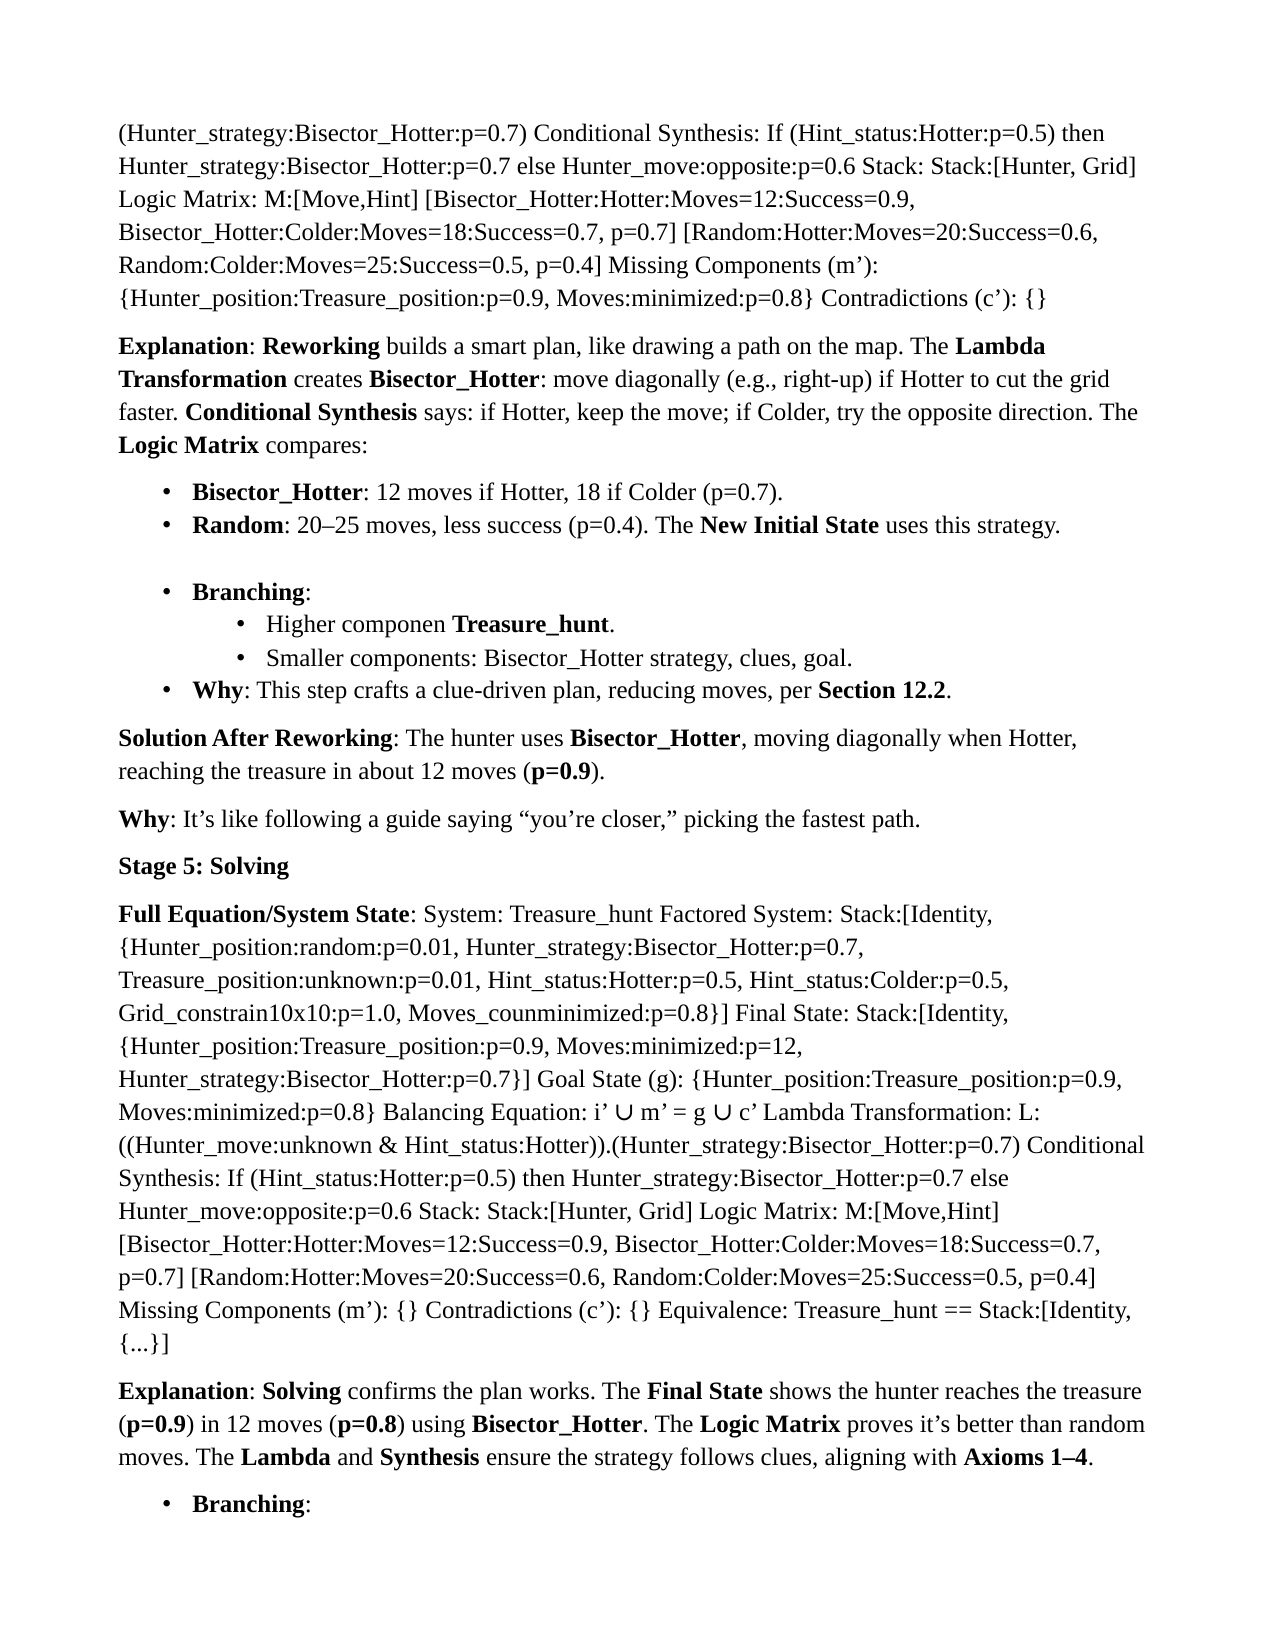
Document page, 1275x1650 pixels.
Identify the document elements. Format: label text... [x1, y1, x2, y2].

list Bisector_Hotter: 12 moves if Hotter, 18 if Colder (p=0.7). [162, 477, 1157, 506]
list Random: 20–25 moves, less success (p=0.4). The New Initial State uses this strategy. [162, 511, 1157, 539]
text Explanation: Solving confirms the plan works. The Final State shows the hunter reaches the treasure (p=0.9) in 12 moves (p=0.8) using Bisector_Hotter. The Logic Matrix proves it’s better than random moves. The Lambda and Synthesis ensure the strategy follows clues, aligning with Axioms 1–4. [118, 1376, 1157, 1471]
list Smaller components: Bisector_Hotter strategy, clues, goal. [236, 643, 1157, 671]
list Why: This step crafts a clue-driven plan, reducing moves, per Section 12.2. [162, 676, 1157, 704]
text Stage 5: Solving [118, 851, 1157, 880]
text (Hunter_strategy:Bisector_Hotter:p=0.7) Conditional Synthesis: If (Hint_status:Hotter:p=0.5) then Hunter_strategy:Bisector_Hotter:p=0.7 else Hunter_move:opposite:p=0.6 Stack: Stack:[Hunter, Grid] Logic Matrix: M:[Move,Hint] [Bisector_Hotter:Hotter:Moves=12:Success=0.9, Bisector_Hotter:Colder:Moves=18:Success=0.7, p=0.7] [Random:Hotter:Moves=20:Success=0.6, Random:Colder:Moves=25:Success=0.5, p=0.4] Missing Components (m’): {Hunter_position:Treasure_position:p=0.9, Moves:minimized:p=0.8} Contradictions (c’): {} [118, 118, 1157, 312]
list Higher componen Treasure_hunt. [236, 609, 1157, 638]
text Explanation: Reworking builds a smart plan, like drawing a path on the map. The Lambda Transformation creates Bisector_Hotter: move diagonally (e.g., right-up) if Hotter to cut the grid faster. Conditional Synthesis says: if Hotter, keep the move; if Colder, try the opposite direction. The Logic Matrix compares: [118, 331, 1157, 459]
text Why: It’s like following a guide saying “you’re closer,” picking the fastest path. [118, 804, 1157, 833]
text Full Equation/System State: System: Treasure_hunt Factored System: Stack:[Identity, {Hunter_position:random:p=0.01, Hunter_strategy:Bisector_Hotter:p=0.7, Treasure_position:unknown:p=0.01, Hint_status:Hotter:p=0.5, Hint_status:Colder:p=0.5, Grid_constrain10x10:p=1.0, Moves_counminimized:p=0.8}] Final State: Stack:[Identity, {Hunter_position:Treasure_position:p=0.9, Moves:minimized:p=12, Hunter_strategy:Bisector_Hotter:p=0.7}] Goal State (g): {Hunter_position:Treasure_position:p=0.9, Moves:minimized:p=0.8} Balancing Equation: i’ ∪ m’ = g ∪ c’ Lambda Transformation: L:((Hunter_move:unknown & Hint_status:Hotter)).(Hunter_strategy:Bisector_Hotter:p=0.7) Conditional Synthesis: If (Hint_status:Hotter:p=0.5) then Hunter_strategy:Bisector_Hotter:p=0.7 else Hunter_move:opposite:p=0.6 Stack: Stack:[Hunter, Grid] Logic Matrix: M:[Move,Hint] [Bisector_Hotter:Hotter:Moves=12:Success=0.9, Bisector_Hotter:Colder:Moves=18:Success=0.7, p=0.7] [Random:Hotter:Moves=20:Success=0.6, Random:Colder:Moves=25:Success=0.5, p=0.4] Missing Components (m’): {} Contradictions (c’): {} Equivalence: Treasure_hunt == Stack:[Identity, {...}] [118, 899, 1157, 1357]
text Solution After Reworking: The hunter uses Bisector_Hotter, moving diagonally when Hotter, reaching the treasure in about 12 moves (p=0.9). [118, 723, 1157, 785]
list Branching: [162, 1489, 1157, 1518]
list Branching: [162, 577, 1157, 605]
